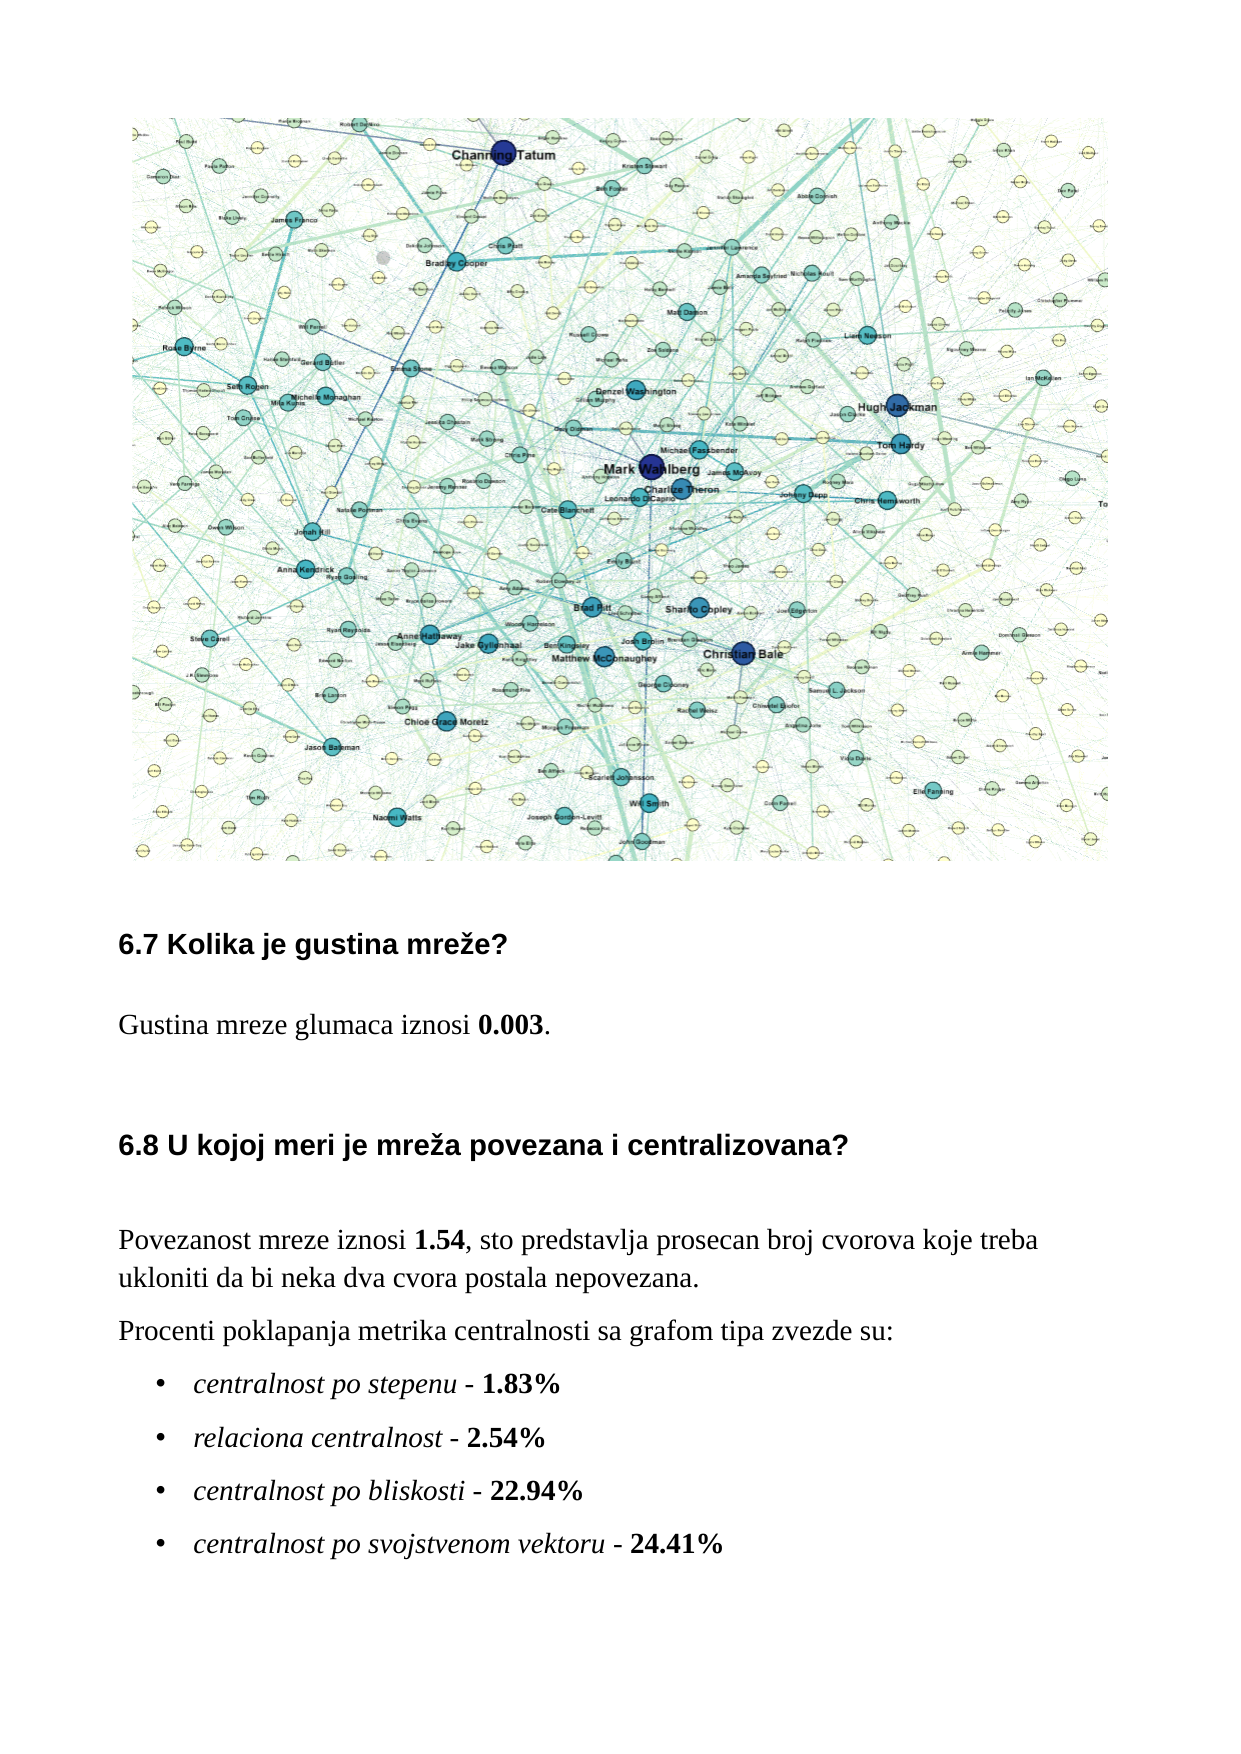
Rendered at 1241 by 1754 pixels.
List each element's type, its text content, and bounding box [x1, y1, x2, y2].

subtitle 6.7 Kolika je gustina mreže? [118, 927, 1122, 995]
list centralnost po bliskosti - 22.94% [156, 1473, 1122, 1507]
list relaciona centralnost - 2.54% [156, 1420, 1122, 1453]
picture [132, 118, 1108, 861]
text Gustina mreze glumaca iznosi 0.003. [118, 1007, 1122, 1041]
text Procenti poklapanja metrika centralnosti sa grafom tipa zvezde su: [118, 1313, 1122, 1347]
subtitle 6.8 U kojoj meri je mreža povezana i centralizovana? [118, 1128, 1122, 1162]
list centralnost po stepenu - 1.83% [156, 1367, 1122, 1400]
list centralnost po svojstvenom vektoru - 24.41% [156, 1526, 1122, 1560]
text Povezanost mreze iznosi 1.54, sto predstavlja prosecan broj cvorova koje treba ukloniti da bi neka dva cvora postala nepovezana. [118, 1222, 1122, 1294]
